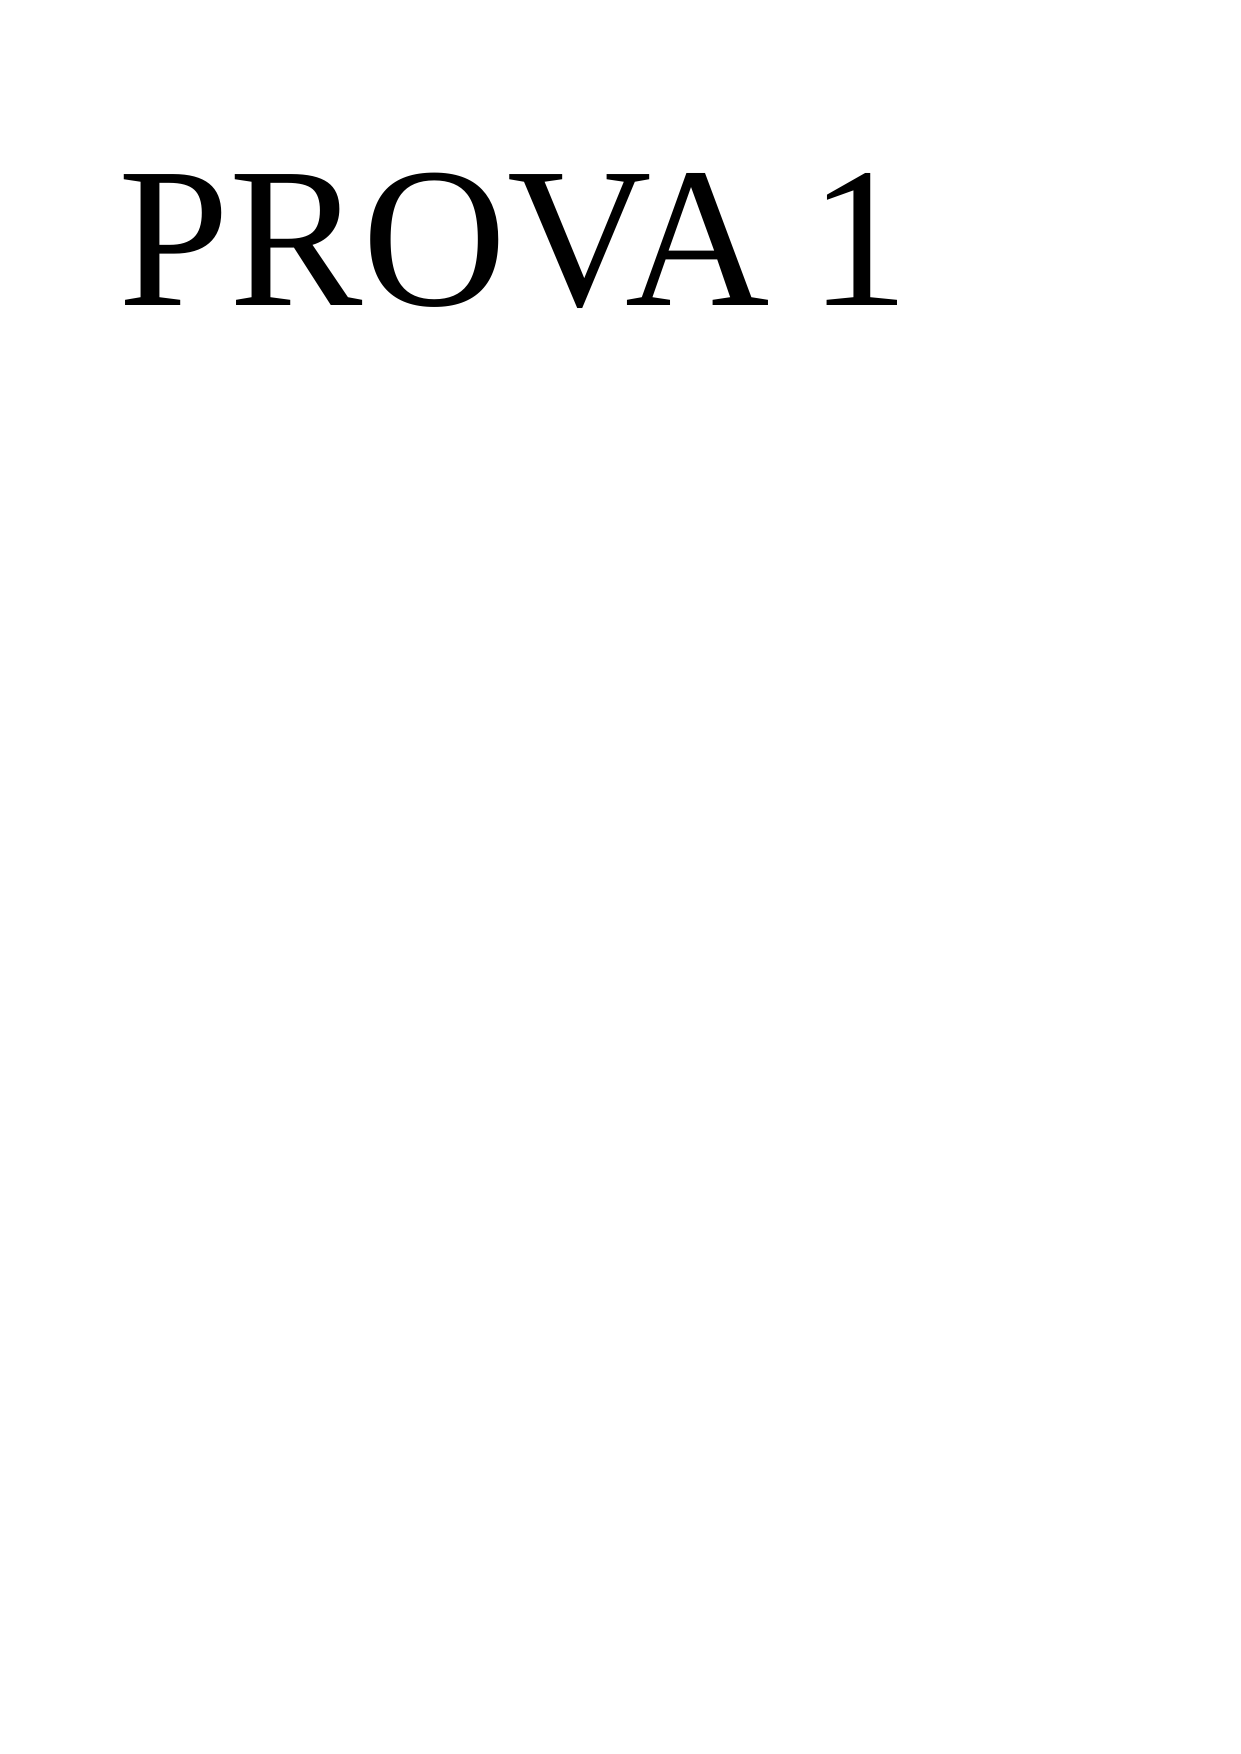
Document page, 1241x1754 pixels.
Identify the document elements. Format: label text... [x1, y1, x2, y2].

text PROVA 1 [118, 118, 1122, 348]
